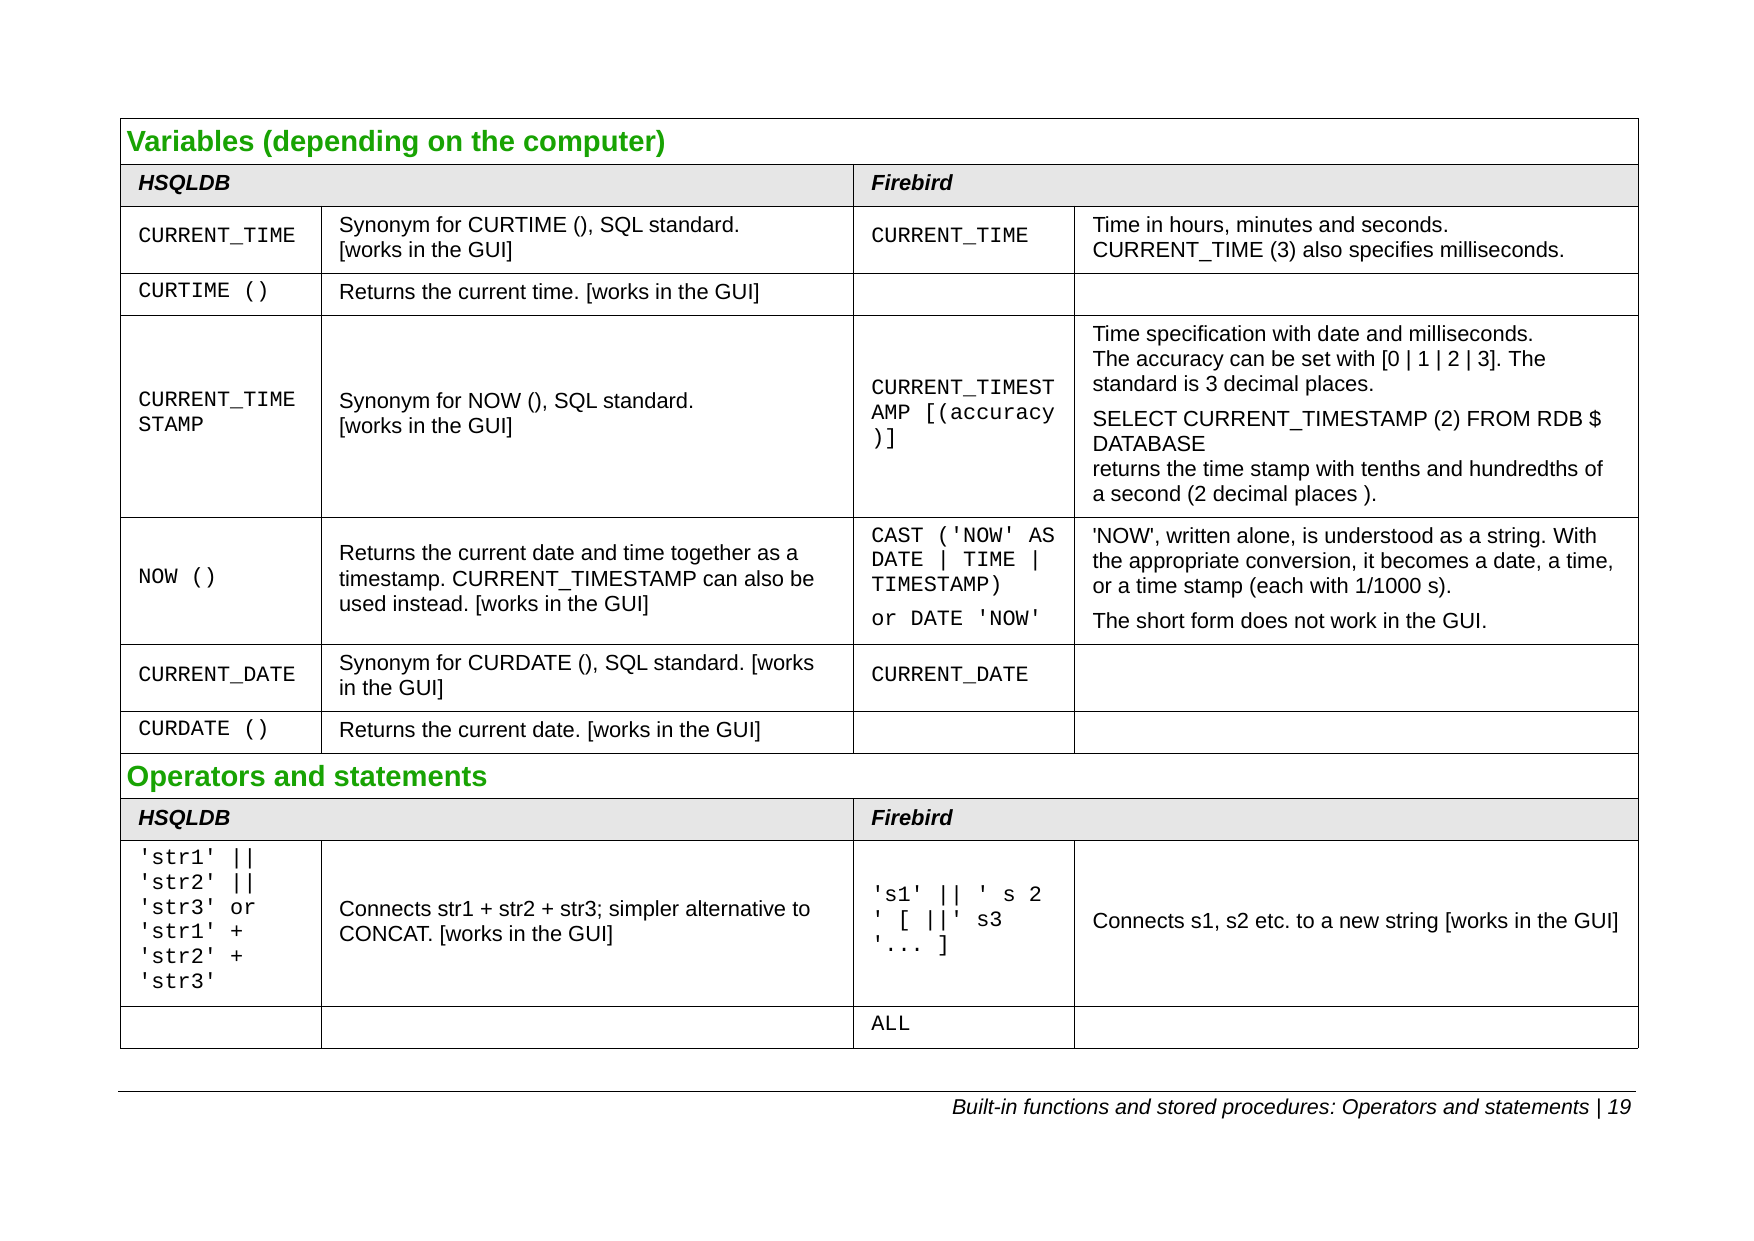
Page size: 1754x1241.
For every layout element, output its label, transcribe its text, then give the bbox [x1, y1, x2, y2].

table_cell NOW () [121, 518, 321, 644]
table_cell Time in hours, minutes and seconds. CURRENT_TIME (3) also specifies milliseconds. [1075, 207, 1638, 273]
table_cell Operators and statements [121, 754, 1638, 798]
table_header Variables (depending on the computer) [121, 119, 1638, 164]
table_cell [1075, 645, 1638, 711]
table_cell CAST ('NOW' AS DATE | TIME | TIMESTAMP) or DATE 'NOW' [854, 518, 1074, 644]
table_cell [854, 712, 1074, 753]
table_cell [1075, 1007, 1638, 1047]
table_cell [1075, 274, 1638, 314]
table_cell Synonym for CURDATE (), SQL standard. [works in the GUI] [322, 645, 853, 711]
table_cell CURRENT_DATE [854, 645, 1074, 711]
table_cell CURRENT_TIMESTAMP [(accuracy)] [854, 316, 1074, 517]
table_cell [1075, 712, 1638, 753]
table_cell Returns the current date. [works in the GUI] [322, 712, 853, 753]
table_cell CURDATE () [121, 712, 321, 753]
table_cell CURRENT_DATE [121, 645, 321, 711]
table_cell 'str1' || 'str2' || 'str3' or 'str1' + 'str2' + 'str3' [121, 841, 321, 1006]
table_cell CURRENT_TIME [854, 207, 1074, 273]
table_cell 's1' || ' s 2 ' [ ||' s3 '... ] [854, 841, 1074, 1006]
table_cell CURRENT_TIMESTAMP [121, 316, 321, 517]
table_cell Connects s1, s2 etc. to a new string [works in the GUI] [1075, 841, 1638, 1006]
table_cell Firebird [854, 799, 1638, 840]
table_cell Time specification with date and milliseconds. The accuracy can be set with [0 | 1 | 2 | 3]. The standard is 3 decimal places. SELECT CURRENT_TIMESTAMP (2) FROM RDB $ DATABASE returns the time stamp with tenths and hundredths of a second (2 decimal places ). [1075, 316, 1638, 517]
table_cell [854, 274, 1074, 314]
table_cell Returns the current time. [works in the GUI] [322, 274, 853, 314]
table_cell Returns the current date and time together as a timestamp. CURRENT_TIMESTAMP can also be used instead. [works in the GUI] [322, 518, 853, 644]
table_cell 'NOW', written alone, is understood as a string. With the appropriate conversion, it becomes a date, a time, or a time stamp (each with 1/1000 s). The short form does not work in the GUI. [1075, 518, 1638, 644]
table_cell Synonym for CURTIME (), SQL standard. [works in the GUI] [322, 207, 853, 273]
table_cell [121, 1007, 321, 1047]
table_cell HSQLDB [121, 799, 853, 840]
table_cell [322, 1007, 853, 1047]
table_cell CURTIME () [121, 274, 321, 314]
table_cell ALL [854, 1007, 1074, 1047]
table_cell CURRENT_TIME [121, 207, 321, 273]
table_cell HSQLDB [121, 165, 853, 206]
table_cell Connects str1 + str2 + str3; simpler alternative to CONCAT. [works in the GUI] [322, 841, 853, 1006]
table_cell Synonym for NOW (), SQL standard. [works in the GUI] [322, 316, 853, 517]
table_cell Firebird [854, 165, 1638, 206]
